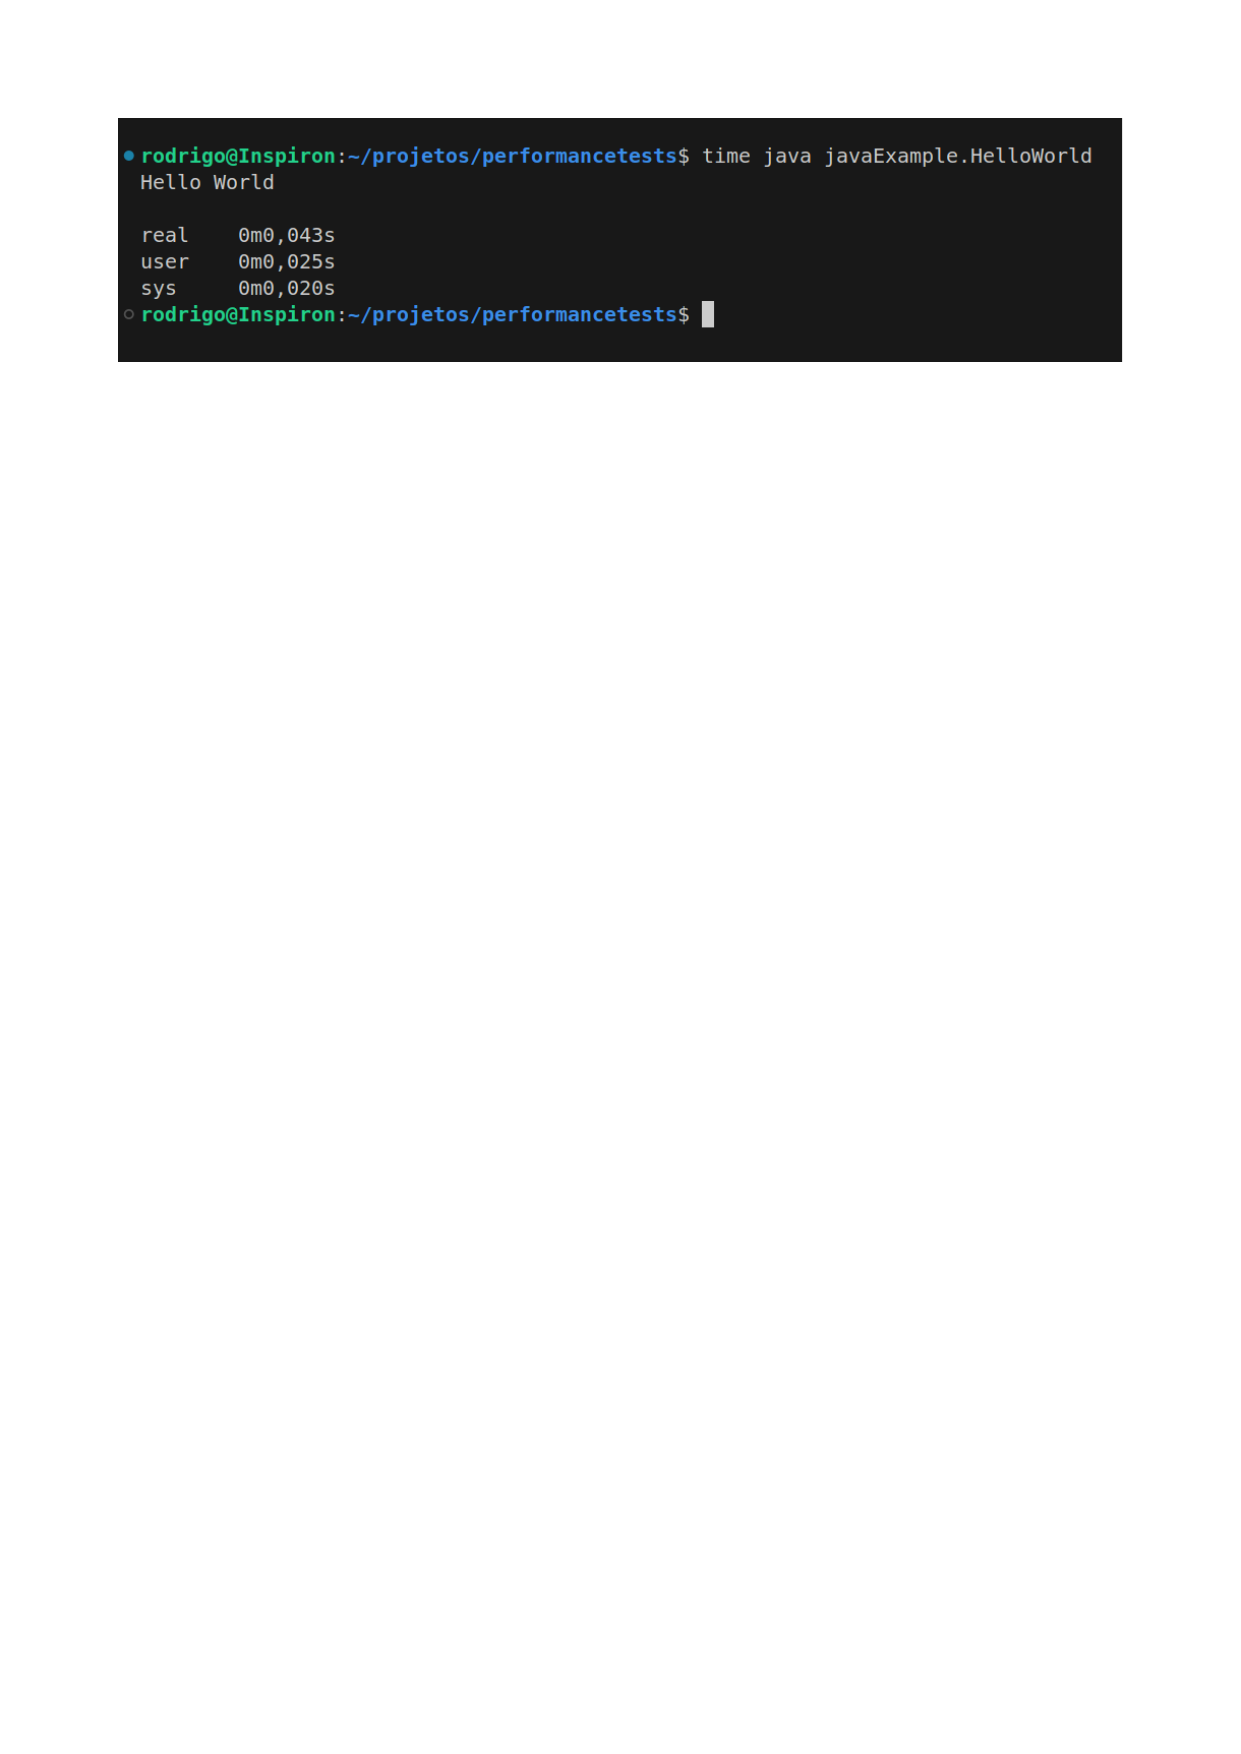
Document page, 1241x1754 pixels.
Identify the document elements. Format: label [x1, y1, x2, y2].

picture [118, 118, 1123, 362]
